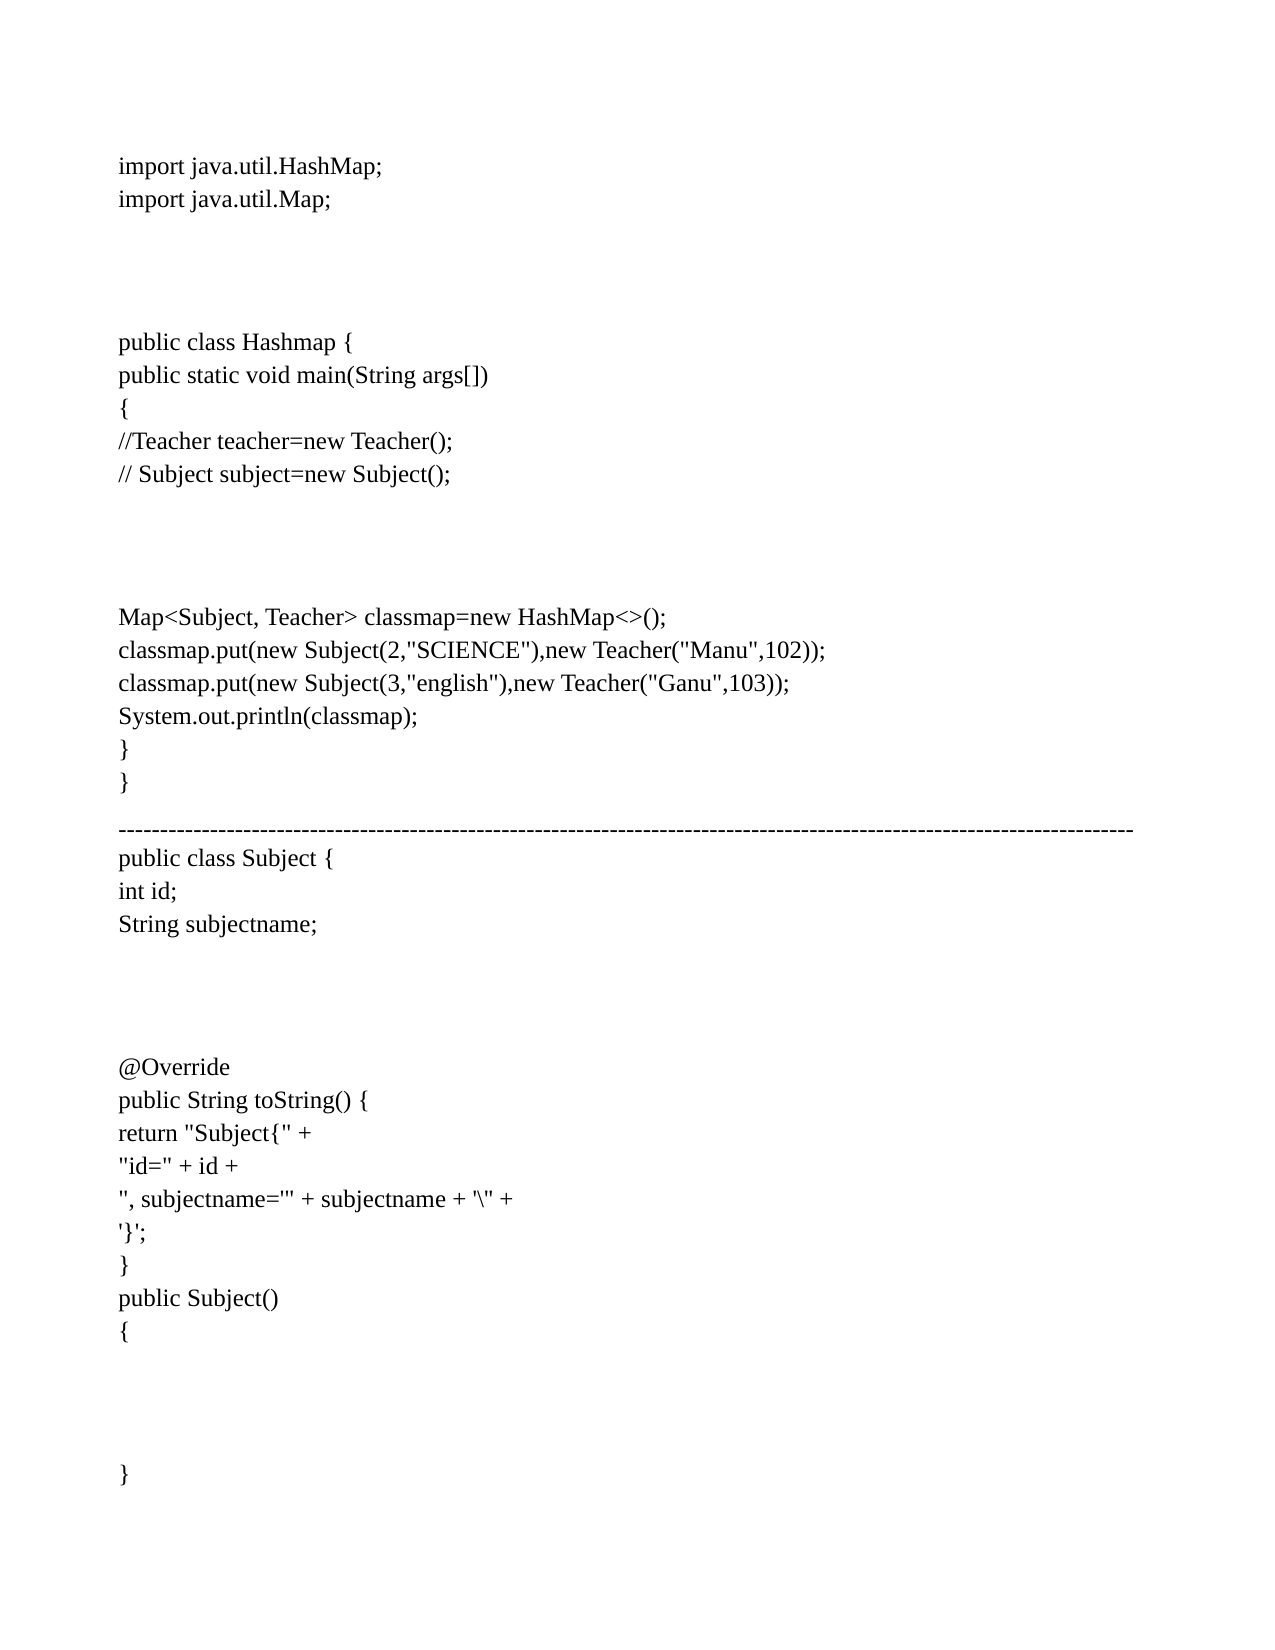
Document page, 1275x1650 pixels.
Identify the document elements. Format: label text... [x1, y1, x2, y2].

text -------------------------------------------------------------------------------------------------------------------------- [118, 814, 1157, 843]
text } [118, 1459, 1157, 1488]
text Map<Subject, Teacher> classmap=new HashMap<>(); classmap.put(new Subject(2,"SCIENCE"),new Teacher("Manu",102)); classmap.put(new Subject(3,"english"),new Teacher("Ganu",103)); System.out.println(classmap); } } [118, 602, 1157, 796]
text public class Subject { int id; String subjectname; [118, 843, 1157, 938]
text @Override public String toString() { return "Subject{" + "id=" + id + ", subjectname='" + subjectname + '\'' + '}'; } public Subject() { [118, 1052, 1157, 1345]
text public class Hashmap { public static void main(String args[]) { //Teacher teacher=new Teacher(); // Subject subject=new Subject(); [118, 327, 1157, 488]
text import java.util.HashMap; import java.util.Map; [118, 118, 1157, 213]
